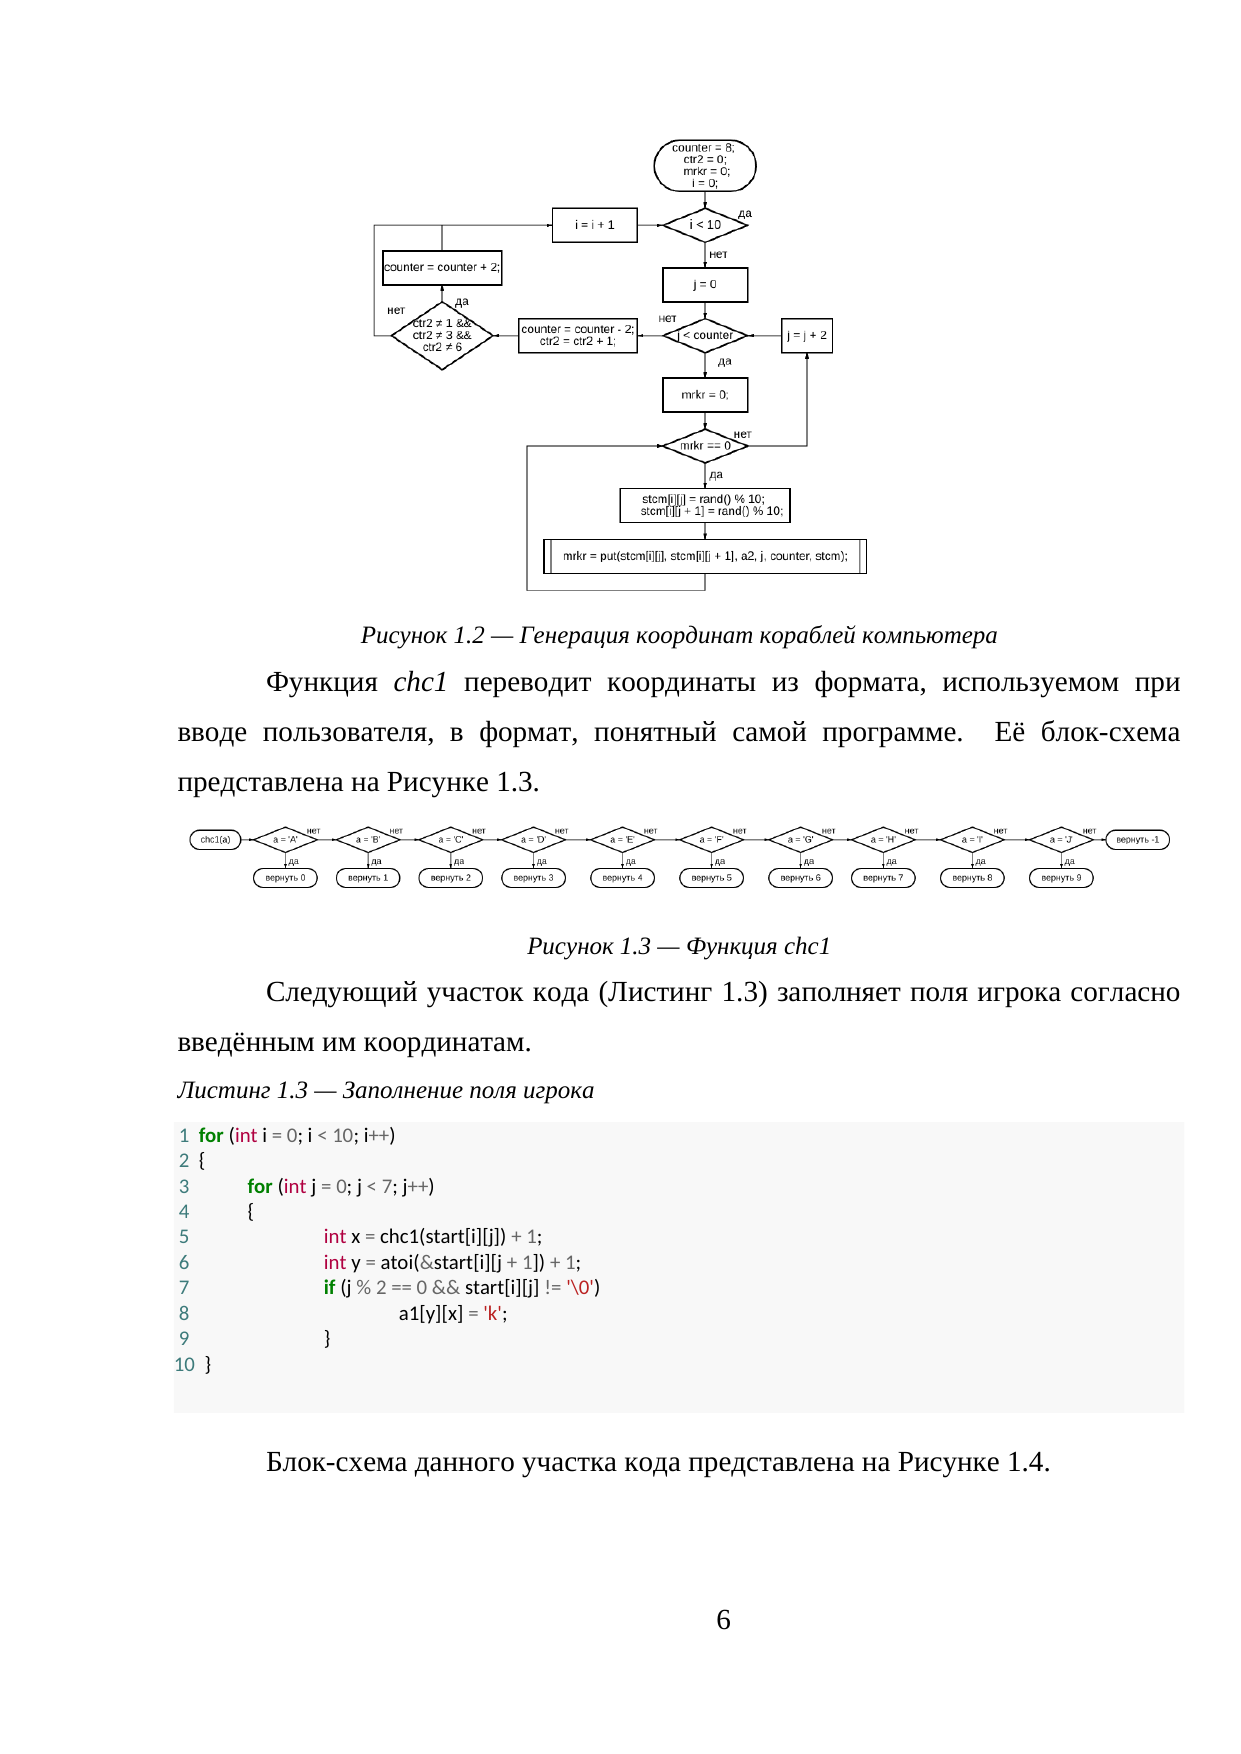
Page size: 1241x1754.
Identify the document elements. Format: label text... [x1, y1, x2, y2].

picture [357, 123, 883, 607]
picture [177, 814, 1182, 900]
text Блок-схема данного участка кода представлена на Рисунке 1.4. [177, 1413, 1181, 1478]
text Рисунок 1.3 — Функция chc1 [177, 900, 1181, 960]
text Следующий участок кода (Листинг 1.3) заполняет поля игрока согласно введённым им координатам. [177, 974, 1181, 1058]
text Листинг 1.3 — Заполнение поля игрока [177, 1075, 1181, 1103]
text Рисунок 1.2 — Генерация координат кораблей компьютера [177, 118, 1181, 649]
text [177, 1118, 1181, 1122]
text Функция chc1 переводит координаты из формата, используемом при вводе пользователя, в формат, понятный самой программе. Её блок-схема представлена на Рисунке 1.3. [177, 664, 1181, 798]
